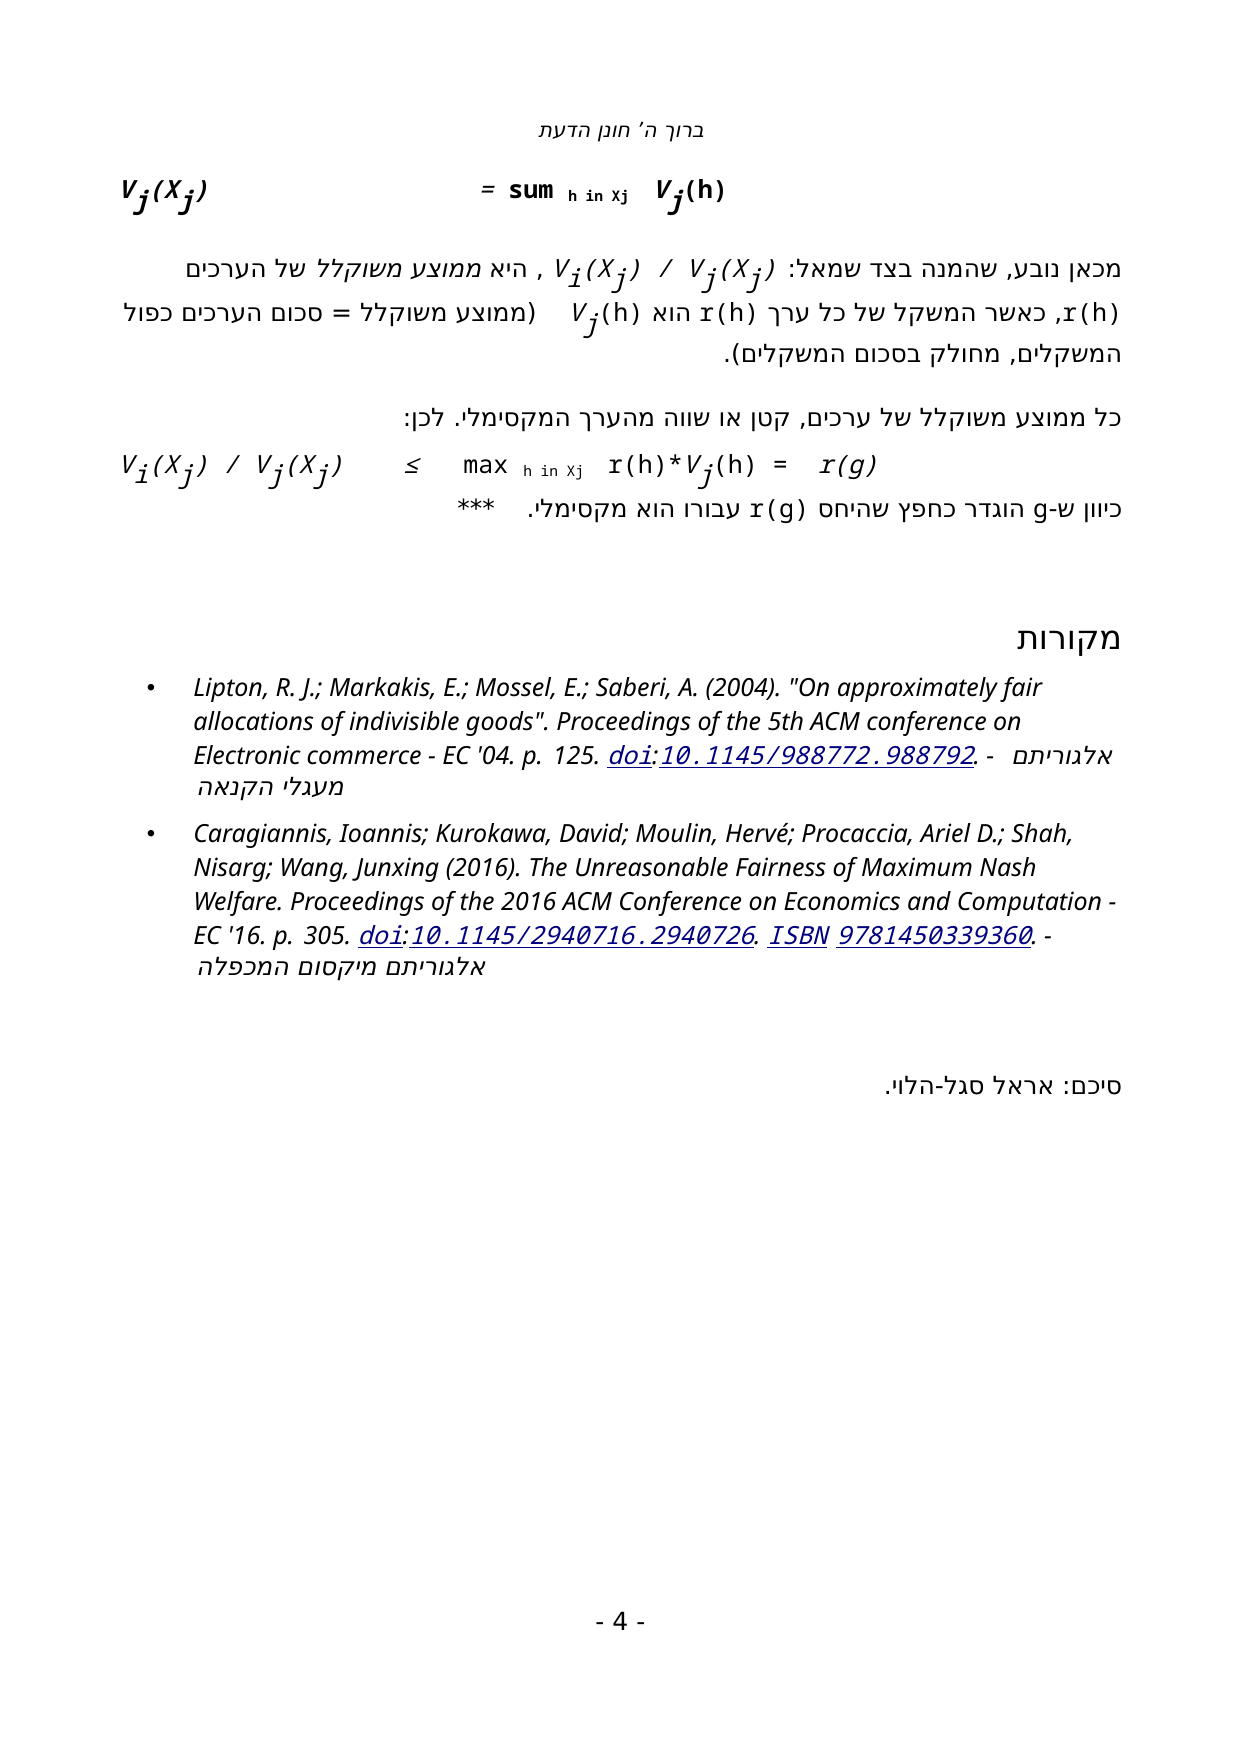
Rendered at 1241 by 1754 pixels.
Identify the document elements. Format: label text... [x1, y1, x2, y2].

list Lipton, R. J.; Markakis, E.; Mossel, E.; Saberi, A. (2004). "On approximately fair allocations of indivisible goods". Proceedings of the 5th ACM conference on Electronic commerce - EC '04. p. 125. doi:10.1145/988772.988792. - אלגוריתם מעגלי הקנאה [156, 670, 1122, 801]
text Vi(Xj) / Vj(Xj) ≤ max h in Xj r(h)*Vj(h) = r(g) [118, 447, 1122, 491]
text מכאן נובע, שהמנה בצד שמאל: Vi(Xj) / Vj(Xj) , היא ממוצע משוקלל של הערכים r(h), כאשר המשקל של כל ערך r(h) הוא Vj(h) (ממוצע משוקלל = סכום הערכים כפול המשקלים, מחולק בסכום המשקלים). [118, 251, 1122, 369]
text סיכם: אראל סגל-הלוי. [118, 1071, 1122, 1101]
text כיוון ש-g הוגדר כחפץ שהיחס r(g) עבורו הוא מקסימלי. *** [118, 491, 1122, 525]
list Caragiannis, Ioannis; Kurokawa, David; Moulin, Hervé; Procaccia, Ariel D.; Shah, Nisarg; Wang, Junxing (2016). The Unreasonable Fairness of Maximum Nash Welfare. Proceedings of the 2016 ACM Conference on Economics and Computation - EC '16. p. 305. doi:10.1145/2940716.2940726. ISBN 9781450339360. - אלגוריתם מיקסום המכפלה [156, 816, 1122, 981]
text כל ממוצע משוקלל של ערכים, קטן או שווה מהערך המקסימלי. לכן: [118, 403, 1122, 432]
list ‏ [156, 1036, 1122, 1066]
subtitle מקורות [118, 618, 1122, 657]
text Vj(Xj) = sum h in Xj Vj(h) [118, 172, 1122, 216]
